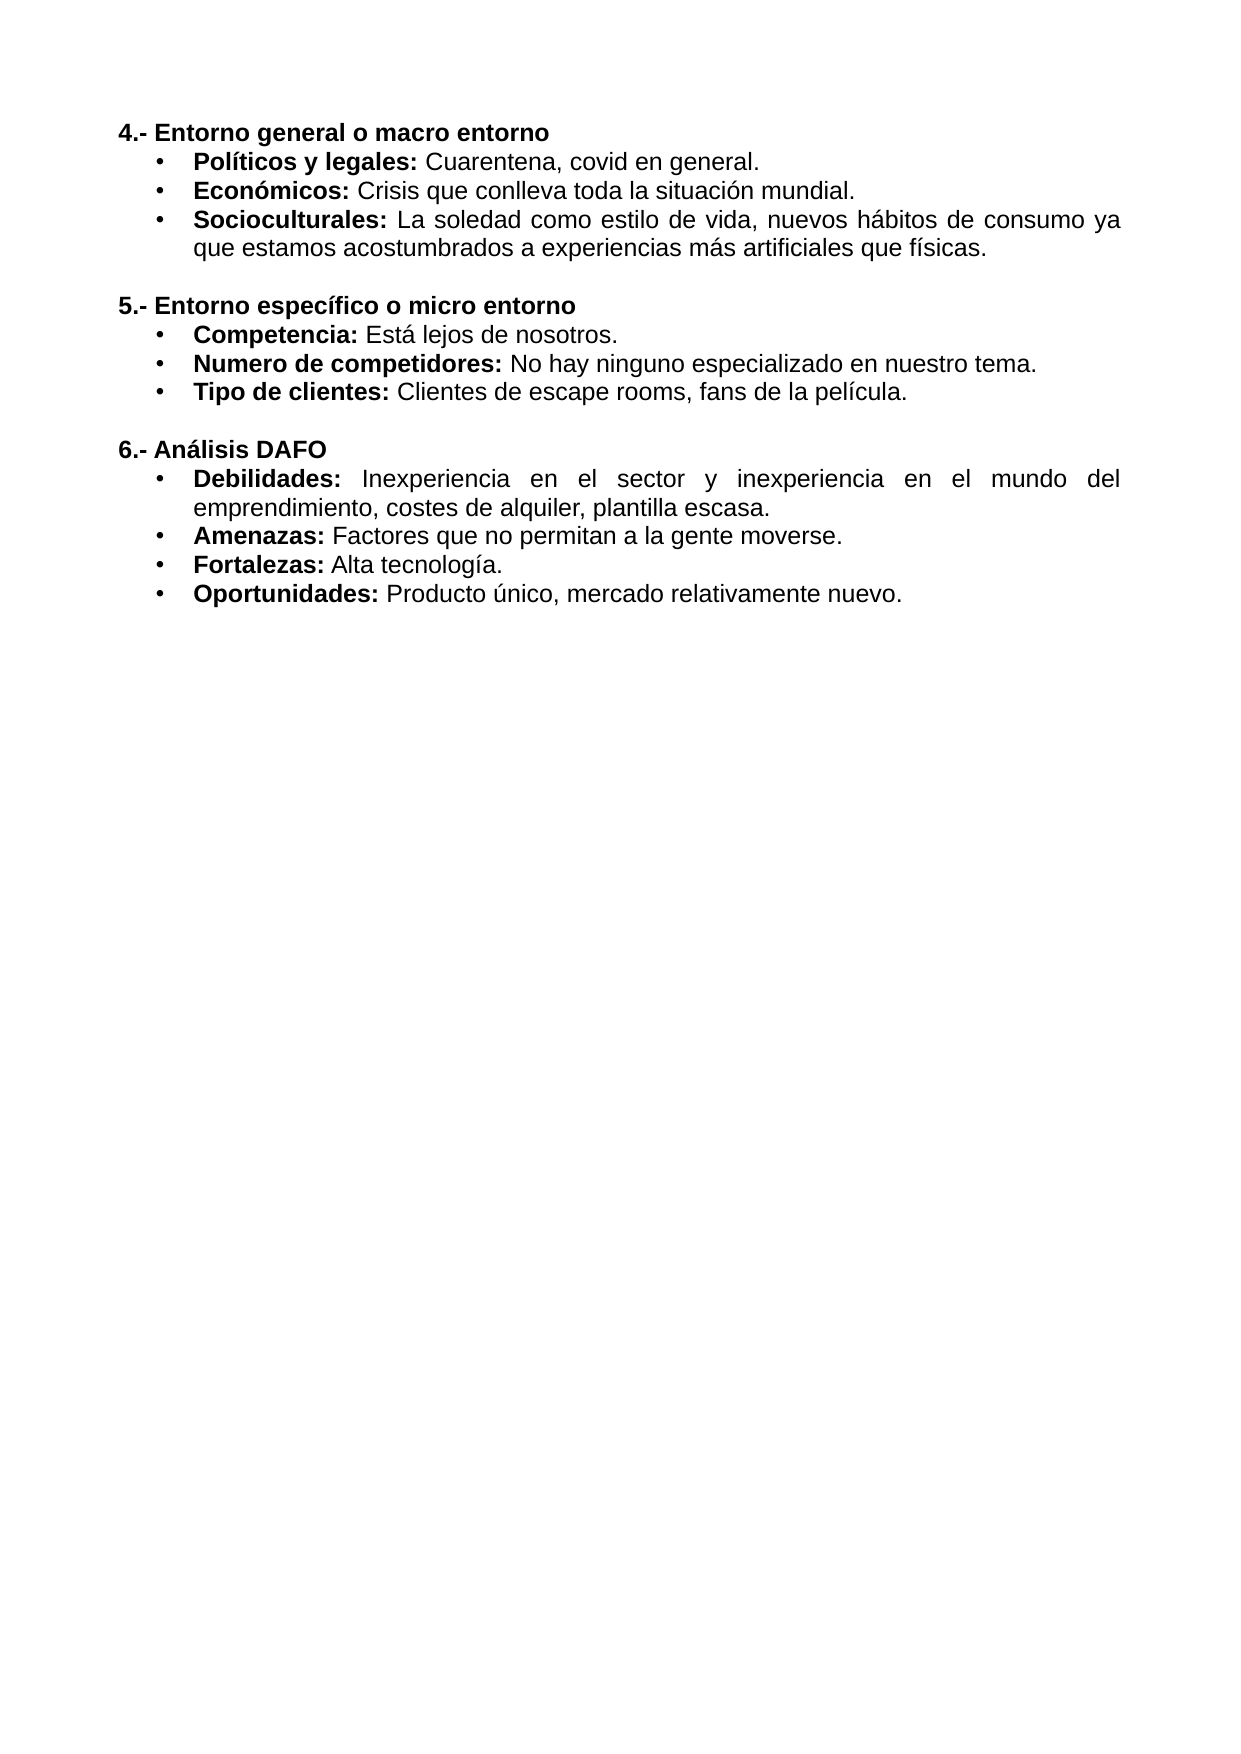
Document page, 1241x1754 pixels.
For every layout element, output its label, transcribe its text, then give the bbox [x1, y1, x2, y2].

list Debilidades: Inexperiencia en el sector y inexperiencia en el mundo del emprendimiento, costes de alquiler, plantilla escasa. [156, 464, 1122, 521]
list Amenazas: Factores que no permitan a la gente moverse. [156, 521, 1122, 550]
list Competencia: Está lejos de nosotros. [156, 320, 1122, 348]
list Socioculturales: La soledad como estilo de vida, nuevos hábitos de consumo ya que estamos acostumbrados a experiencias más artificiales que físicas. [156, 204, 1122, 262]
list Oportunidades: Producto único, mercado relativamente nuevo. [156, 579, 1122, 608]
list Numero de competidores: No hay ninguno especializado en nuestro tema. [156, 348, 1122, 377]
list Políticos y legales: Cuarentena, covid en general. [156, 147, 1122, 176]
list Tipo de clientes: Clientes de escape rooms, fans de la película. [156, 377, 1122, 406]
text 5.- Entorno específico o micro entorno [118, 291, 1122, 320]
list Fortalezas: Alta tecnología. [156, 550, 1122, 579]
list Económicos: Crisis que conlleva toda la situación mundial. [156, 176, 1122, 204]
text 4.- Entorno general o macro entorno [118, 118, 1122, 147]
text 6.- Análisis DAFO [118, 435, 1122, 464]
